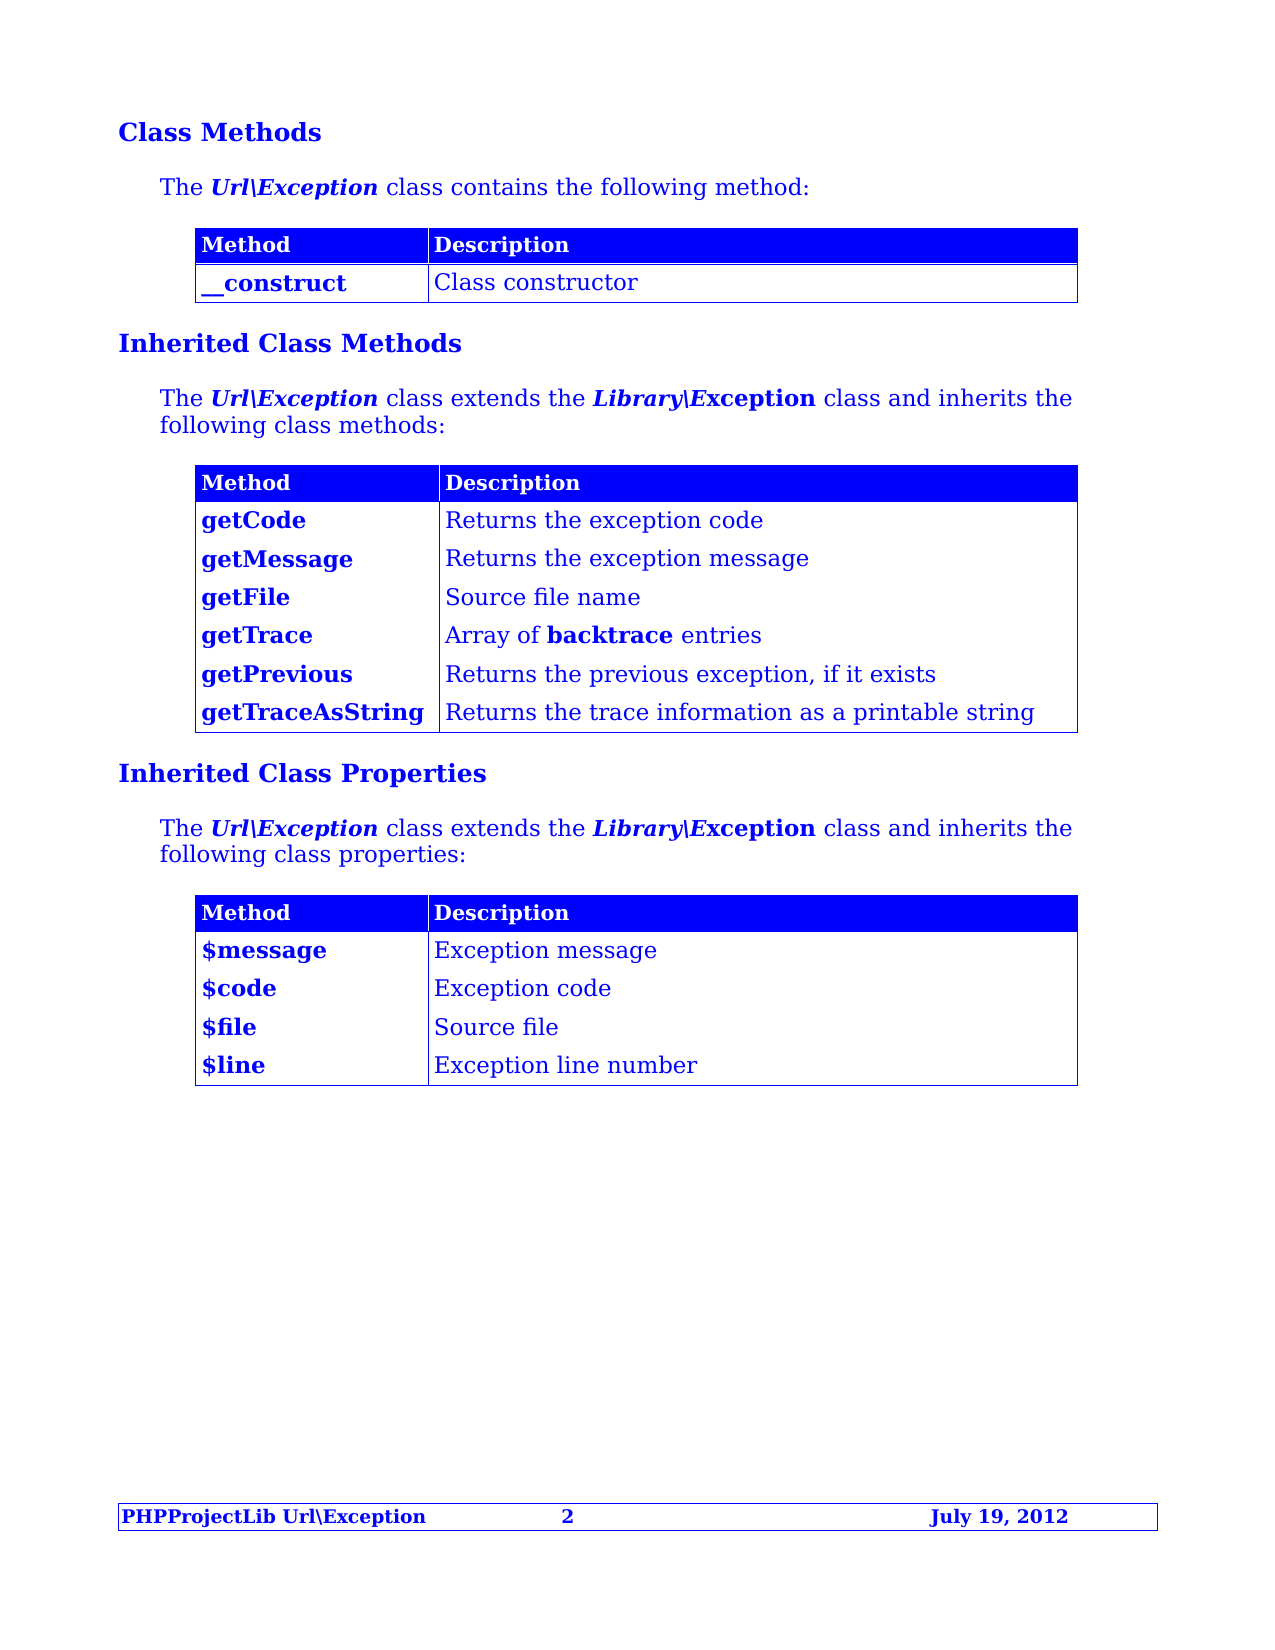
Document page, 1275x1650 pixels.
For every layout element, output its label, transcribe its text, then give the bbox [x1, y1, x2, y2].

table_header Description [440, 466, 1077, 501]
table_cell __construct [196, 265, 428, 302]
table_cell Returns the trace information as a printable string [440, 695, 1077, 732]
table_header Description [429, 229, 1077, 263]
table_cell getMessage [196, 541, 439, 578]
table_cell Exception message [429, 932, 1077, 969]
table_cell Source file name [440, 579, 1077, 616]
title Class Methods [118, 118, 1157, 147]
table_header Method [196, 466, 439, 501]
title Inherited Class Methods [118, 329, 1157, 358]
text The Url\Exception class contains the following method: [159, 174, 1157, 201]
table_cell Array of backtrace entries [440, 617, 1077, 655]
table_cell $message [196, 932, 428, 969]
table_cell Exception line number [429, 1047, 1077, 1085]
table_cell Source file [429, 1009, 1077, 1046]
table_cell getTrace [196, 617, 439, 655]
table_header Method [196, 229, 428, 263]
table_cell getTraceAsString [196, 695, 439, 732]
table_cell getCode [196, 502, 439, 539]
text The Url\Exception class extends the Library\Exception class and inherits the following class properties: [159, 815, 1157, 868]
table_cell Returns the previous exception, if it exists [440, 656, 1077, 693]
table_cell $line [196, 1047, 428, 1085]
table_header Description [429, 896, 1077, 931]
text The Url\Exception class extends the Library\Exception class and inherits the following class methods: [159, 385, 1157, 438]
table_cell $file [196, 1009, 428, 1046]
table_cell $code [196, 971, 428, 1008]
table_cell Exception code [429, 971, 1077, 1008]
table_header Method [196, 896, 428, 931]
table_cell Returns the exception code [440, 502, 1077, 539]
table_cell getFile [196, 579, 439, 616]
title Inherited Class Properties [118, 759, 1157, 788]
table_cell getPrevious [196, 656, 439, 693]
table_cell Returns the exception message [440, 541, 1077, 578]
table_cell Class constructor [429, 265, 1077, 302]
